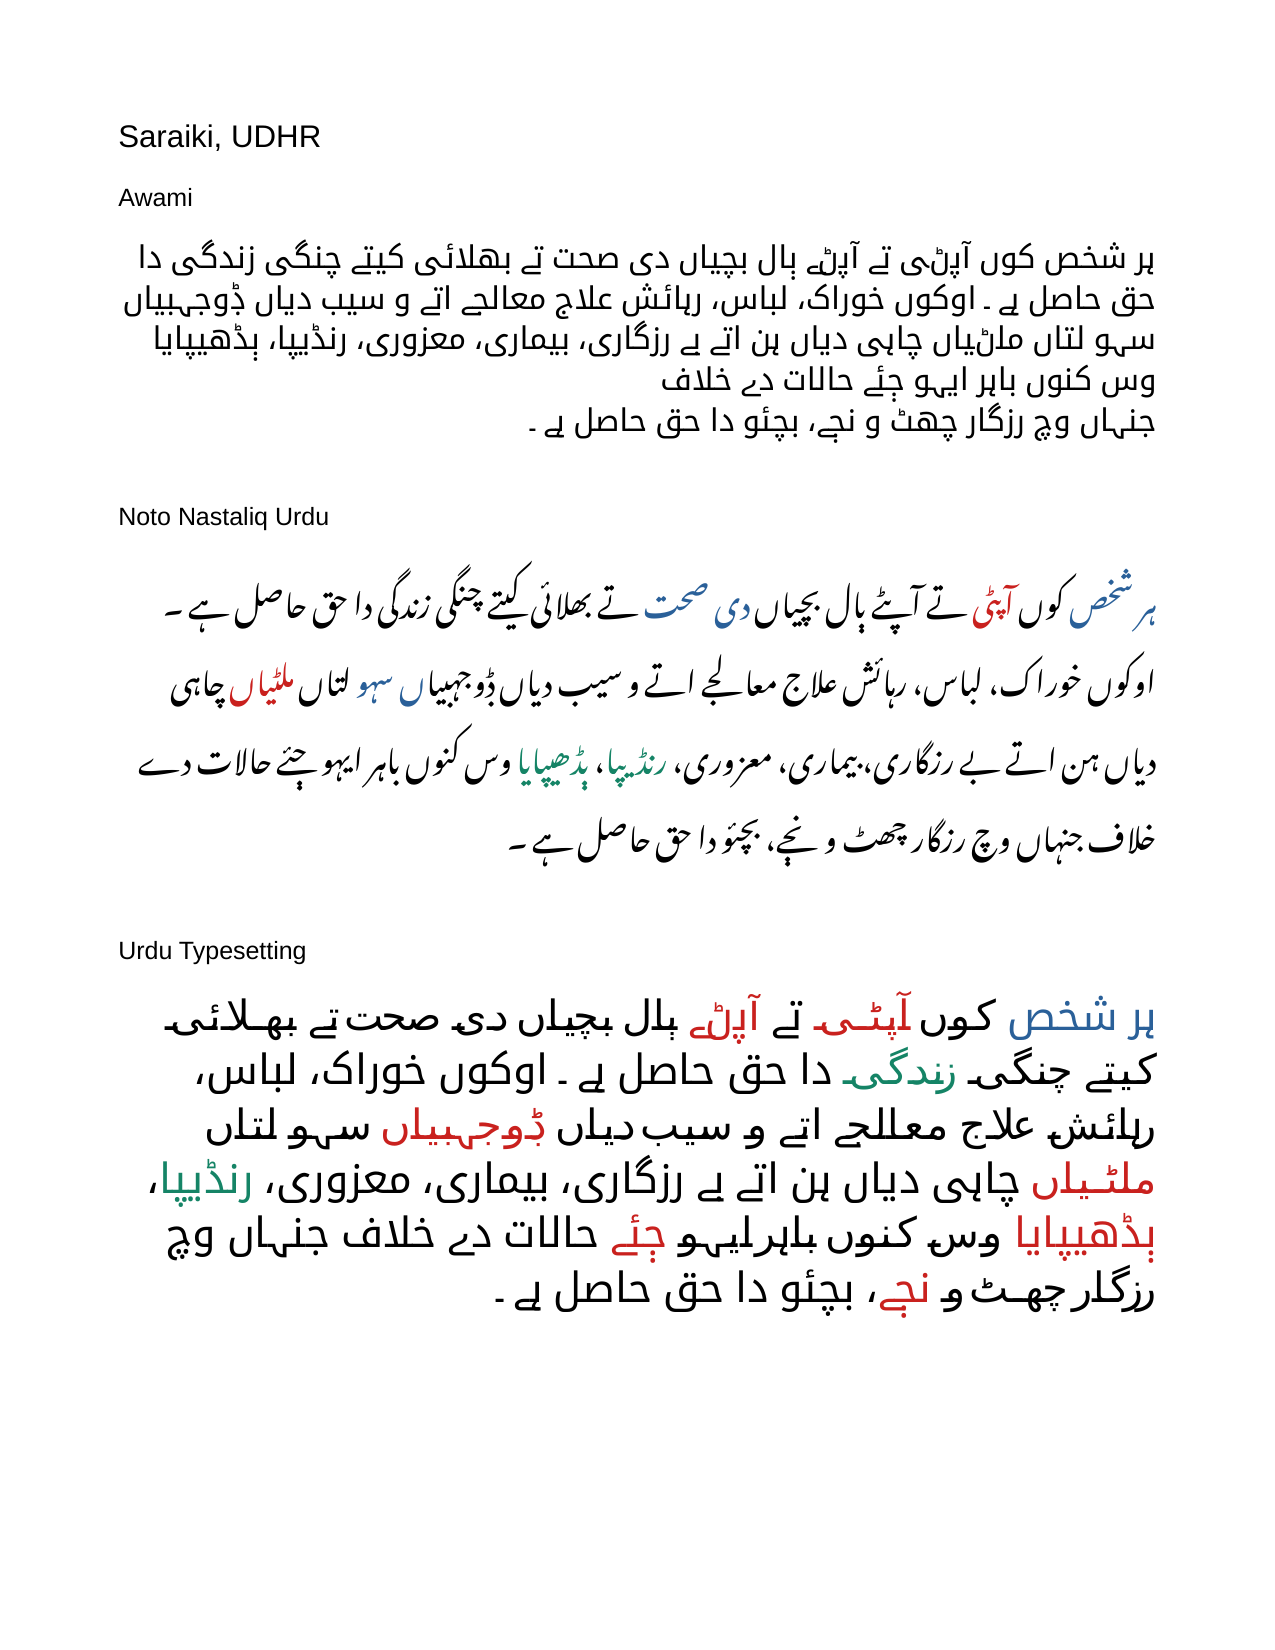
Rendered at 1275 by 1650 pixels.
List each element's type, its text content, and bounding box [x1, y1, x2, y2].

text Awami [118, 183, 1157, 212]
text جنہاں وچ رزگار چھٹ و نڄے، بچئو دا حق حاصل ہے ۔ [118, 403, 1157, 444]
text ہر شخص کوں آپڻی تے آپڻے ٻال بچیاں دی صحت تے بھلائی کیتے چنگی زندگی دا حق حاصل ہے ۔ اوکوں خوراک، لباس، رہائش علاج معالجے اتے و سیب دیاں ڋوجہبیاں سہو لتاں ملڻیاں چاہی دیاں ہن اتے بے رزگاری، بیماری، معزوری، رنڈیپا، ٻڈھیپایا وس کنوں باہر ایہو ڄئے حالات دے خلاف جنہاں وچ رزگار چھٹ و نڄے، بچئو دا حق حاصل ہے ۔ [118, 993, 1157, 1319]
text ہر شخص کوں آپڻی تے آپڻے ٻال بچیاں دی صحت تے بھلائی کیتے چنگی زندگی دا حق حاصل ہے ۔ اوکوں خوراک، لباس، رہائش علاج معالجے اتے و سیب دیاں ڋوجہبیاں سہو لتاں ملڻیاں چاہی دیاں ہن اتے بے رزگاری، بیماری، معزوری، رنڈیپا، ٻڈھیپایا وس کنوں باہر ایہو ڄئے حالات دے خلاف [118, 240, 1157, 403]
text Saraiki, UDHR [118, 118, 1157, 154]
text Noto Nastaliq Urdu [118, 501, 1157, 530]
text ہر شخص کوں آپڻی تے آپڻے ٻال بچیاں دی صحت تے بھلائی کیتے چنگی زندگی دا حق حاصل ہے ۔ اوکوں خوراک، لباس، رہائش علاج معالجے اتے و سیب دیاں ڋوجہبیاں سہو لتاں ملڻیاں چاہی دیاں ہن اتے بے رزگاری، بیماری، معزوری، رنڈیپا، ٻڈھیپایا وس کنوں باہر ایہو ڄئے حالات دے خلاف جنہاں وچ رزگار چھٹ و نڄے، بچئو دا حق حاصل ہے ۔ [118, 559, 1157, 871]
text Urdu Typesetting [118, 936, 1157, 964]
